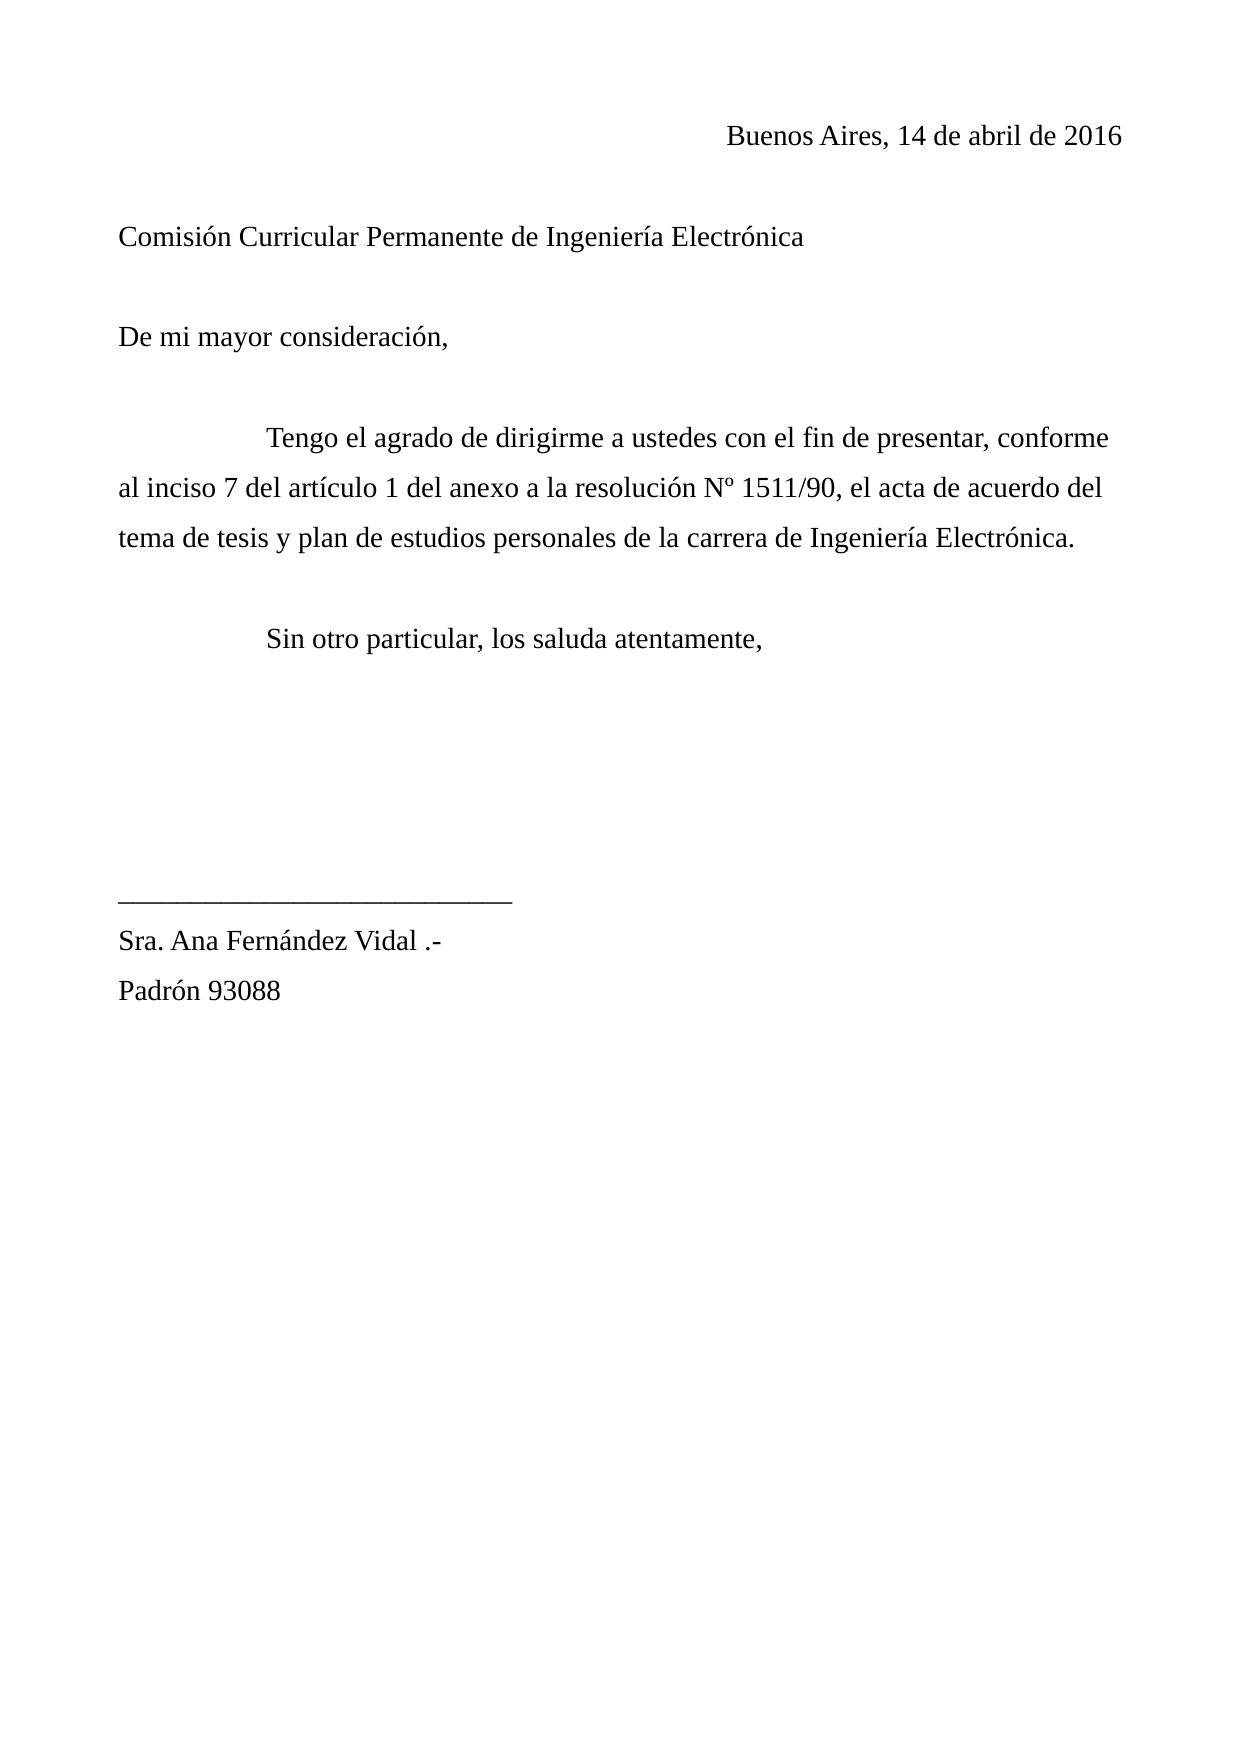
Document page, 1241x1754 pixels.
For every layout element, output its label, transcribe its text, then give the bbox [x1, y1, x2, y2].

text Buenos Aires, 14 de abril de 2016 [118, 118, 1122, 152]
text Comisión Curricular Permanente de Ingeniería Electrónica [118, 219, 1122, 252]
text ___________________________ [118, 873, 1122, 906]
text Padrón 93088 [118, 973, 1122, 1007]
text De mi mayor consideración, [118, 319, 1122, 353]
text Sin otro particular, los saluda atentamente, [118, 621, 1122, 655]
text Tengo el agrado de dirigirme a ustedes con el fin de presentar, conforme al inciso 7 del artículo 1 del anexo a la resolución Nº 1511/90, el acta de acuerdo del tema de tesis y plan de estudios personales de la carrera de Ingeniería Electrónica. [118, 420, 1122, 554]
text Sra. Ana Fernández Vidal .- [118, 923, 1122, 957]
